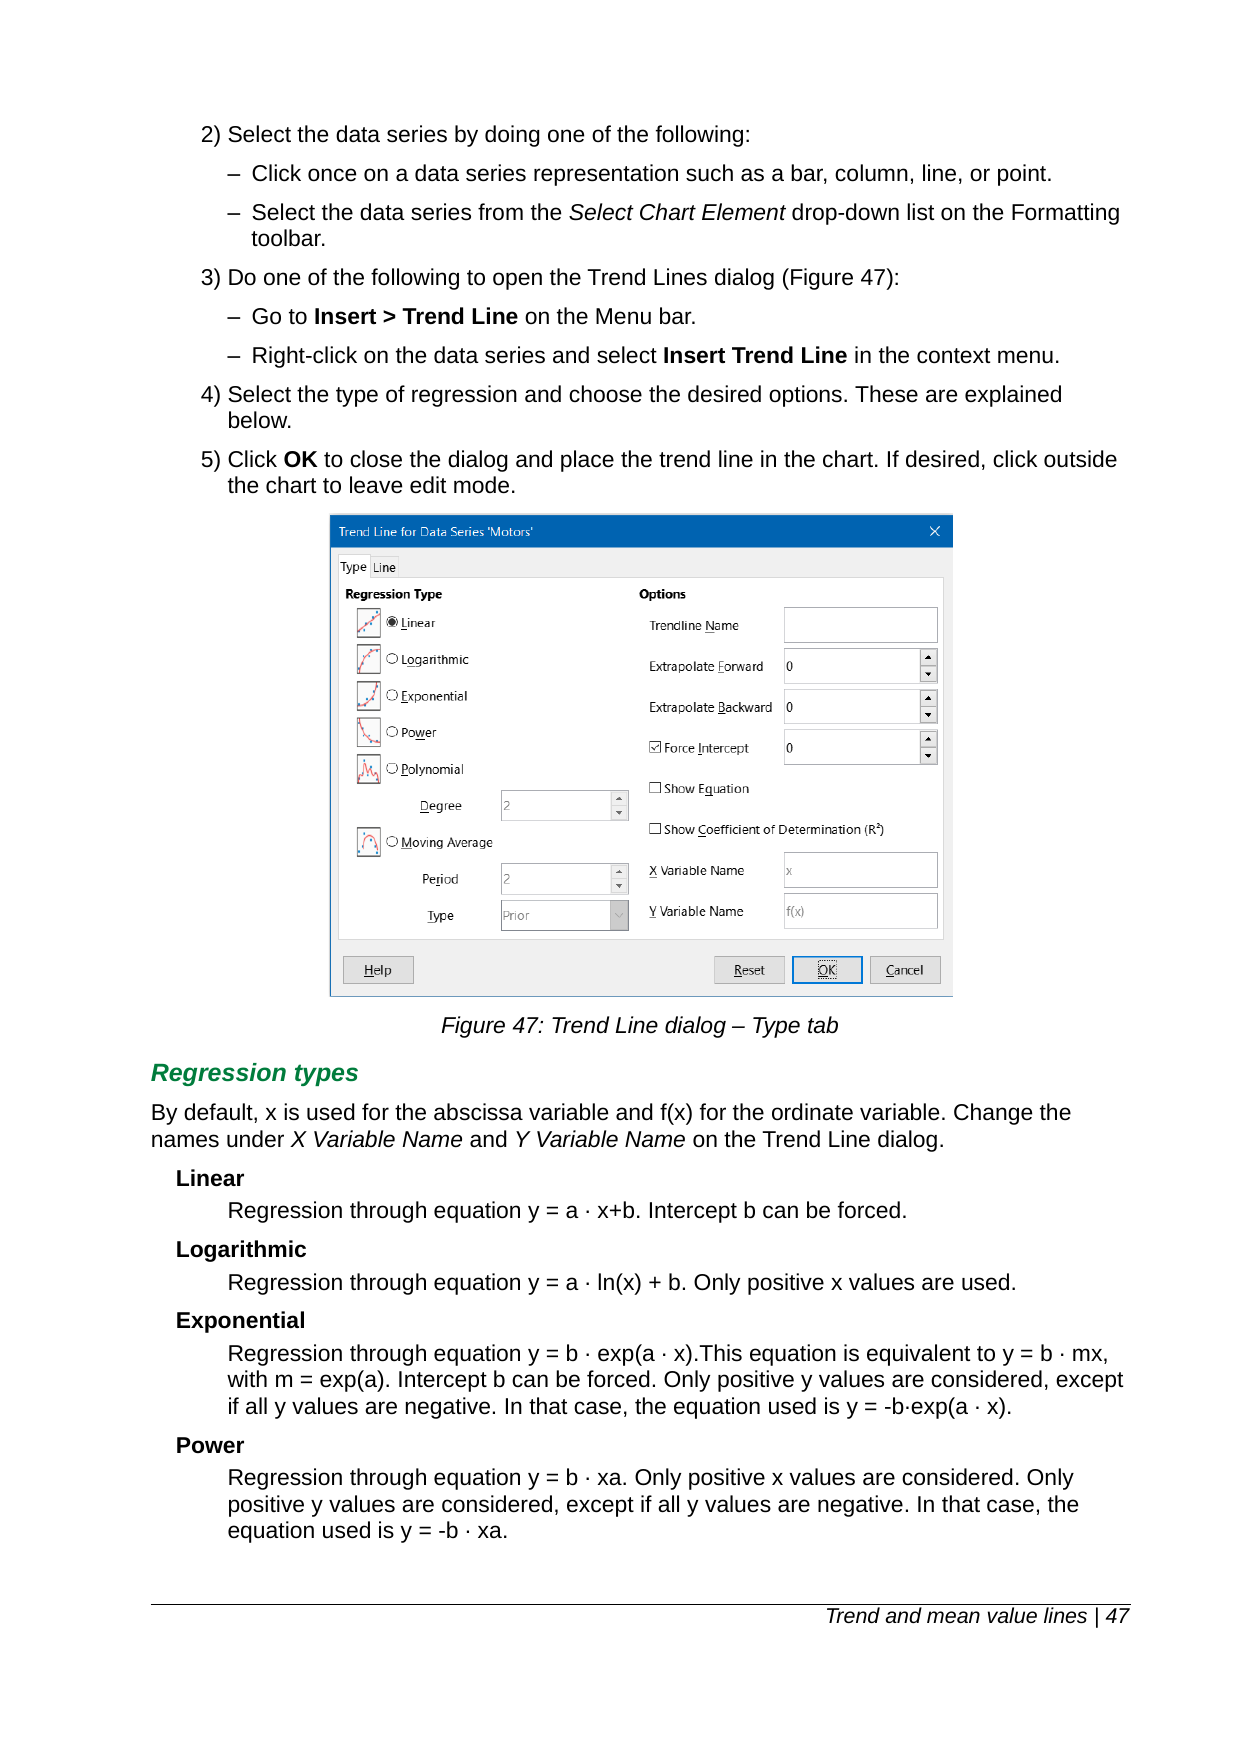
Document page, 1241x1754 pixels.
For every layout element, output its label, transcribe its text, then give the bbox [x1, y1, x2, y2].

list Select the type of regression and choose the desired options. These are explained below. [227, 381, 1131, 433]
text Logarithmic [176, 1236, 1131, 1262]
list Select the data series from the Select Chart Element drop-down list on the Formatting toolbar. [227, 199, 1131, 251]
text Regression through equation y = b ∙ exp(a ∙ x).This equation is equivalent to y = b ∙ mx, with m = exp(a). Intercept b can be forced. Only positive y values are considered, except if all y values are negative. In that case, the equation used is y = -b∙exp(a ∙ x). [227, 1340, 1131, 1419]
text Figure 47: Trend Line dialog – Type tab [326, 1012, 956, 1039]
list Do one of the following to open the Trend Lines dialog (Figure 47): [227, 264, 1131, 290]
list Right-click on the data series and select Insert Trend Line in the context menu. [227, 342, 1131, 368]
text Linear [176, 1164, 1131, 1191]
text Regression through equation y = a ∙ ln(x) + b. Only positive x values are used. [227, 1268, 1131, 1295]
list Click OK to close the dialog and place the trend line in the chart. If desired, click outside the chart to leave edit mode. [227, 446, 1131, 498]
picture [328, 513, 953, 997]
text Exponential [176, 1307, 1131, 1334]
list Click once on a data series representation such as a bar, column, line, or point. [227, 160, 1131, 186]
list Go to Insert > Trend Line on the Menu bar. [227, 303, 1131, 329]
text Regression through equation y = b ∙ xa. Only positive x values are considered. Only positive y values are considered, except if all y values are negative. In that case, the equation used is y = -b ∙ xa. [227, 1464, 1131, 1543]
text Power [176, 1432, 1131, 1458]
list By default, x is used for the abscissa variable and f(x) for the ordinate variable. Change the names under X Variable Name and Y Variable Name on the Trend Line dialog. [151, 1099, 1131, 1152]
text Regression through equation y = a ∙ x+b. Intercept b can be forced. [227, 1197, 1131, 1223]
subtitle Regression types [151, 1058, 1131, 1087]
list Select the data series by doing one of the following: [227, 121, 1131, 147]
